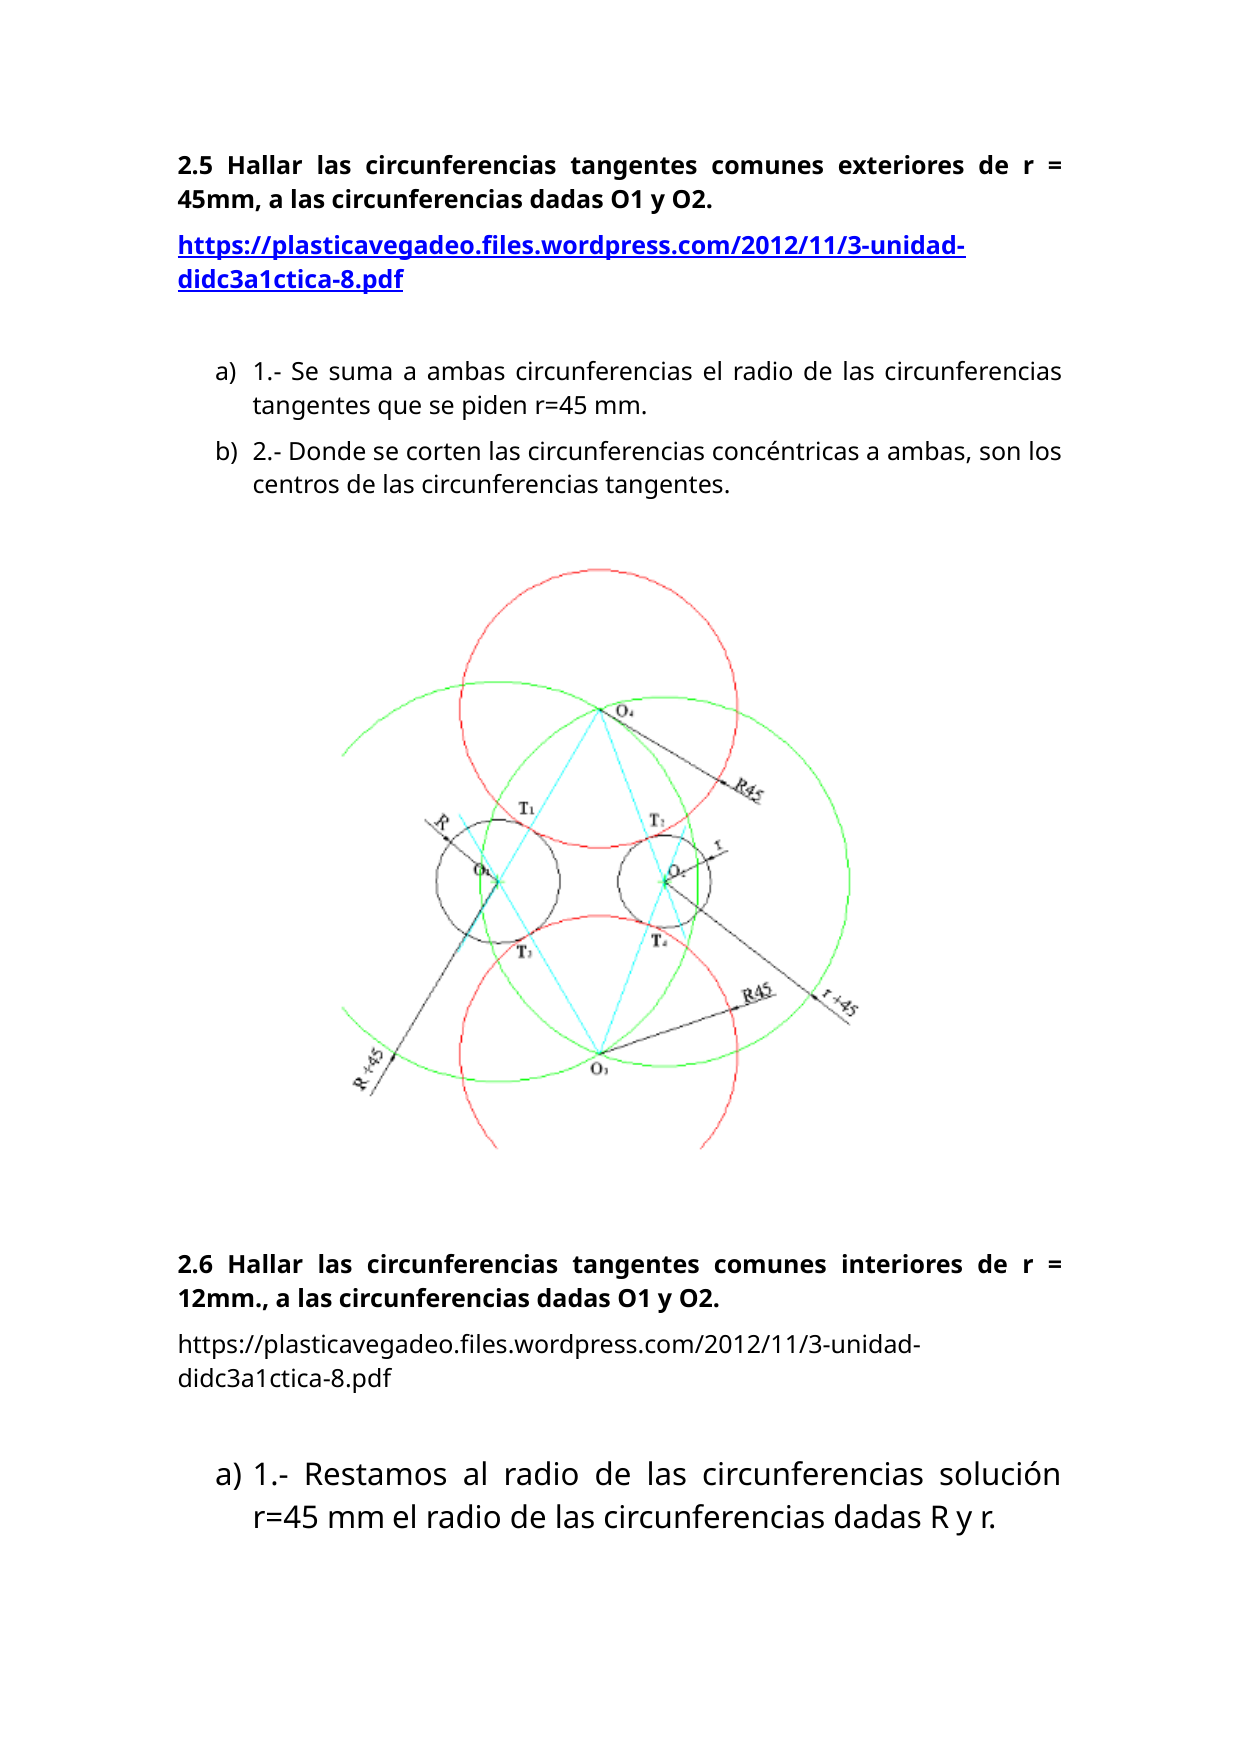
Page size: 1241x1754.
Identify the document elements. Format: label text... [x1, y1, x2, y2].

subtitle Hallar las circunferencias tangentes comunes interiores de r = 12mm., a las circunferencias dadas O1 y O2. [177, 1246, 1063, 1314]
subtitle Hallar las circunferencias tangentes comunes exteriores de r = 45mm, a las circunferencias dadas O1 y O2. [177, 148, 1063, 216]
text https://plasticavegadeo.files.wordpress.com/2012/11/3-unidad-didc3a1ctica-8.pdf [177, 227, 1063, 296]
text https://plasticavegadeo.files.wordpress.com/2012/11/3-unidad-didc3a1ctica-8.pdf [177, 1326, 1063, 1394]
picture [331, 558, 910, 1173]
list 2.- Donde se corten las circunferencias concéntricas a ambas, son los centros de las circunferencias tangentes. [215, 433, 1063, 501]
list 1.- Se suma a ambas circunferencias el radio de las circunferencias tangentes que se piden r=45 mm. [215, 353, 1063, 421]
list 1.- Restamos al radio de las circunferencias solución r=45 mm el radio de las circunferencias dadas R y r. [215, 1452, 1063, 1537]
